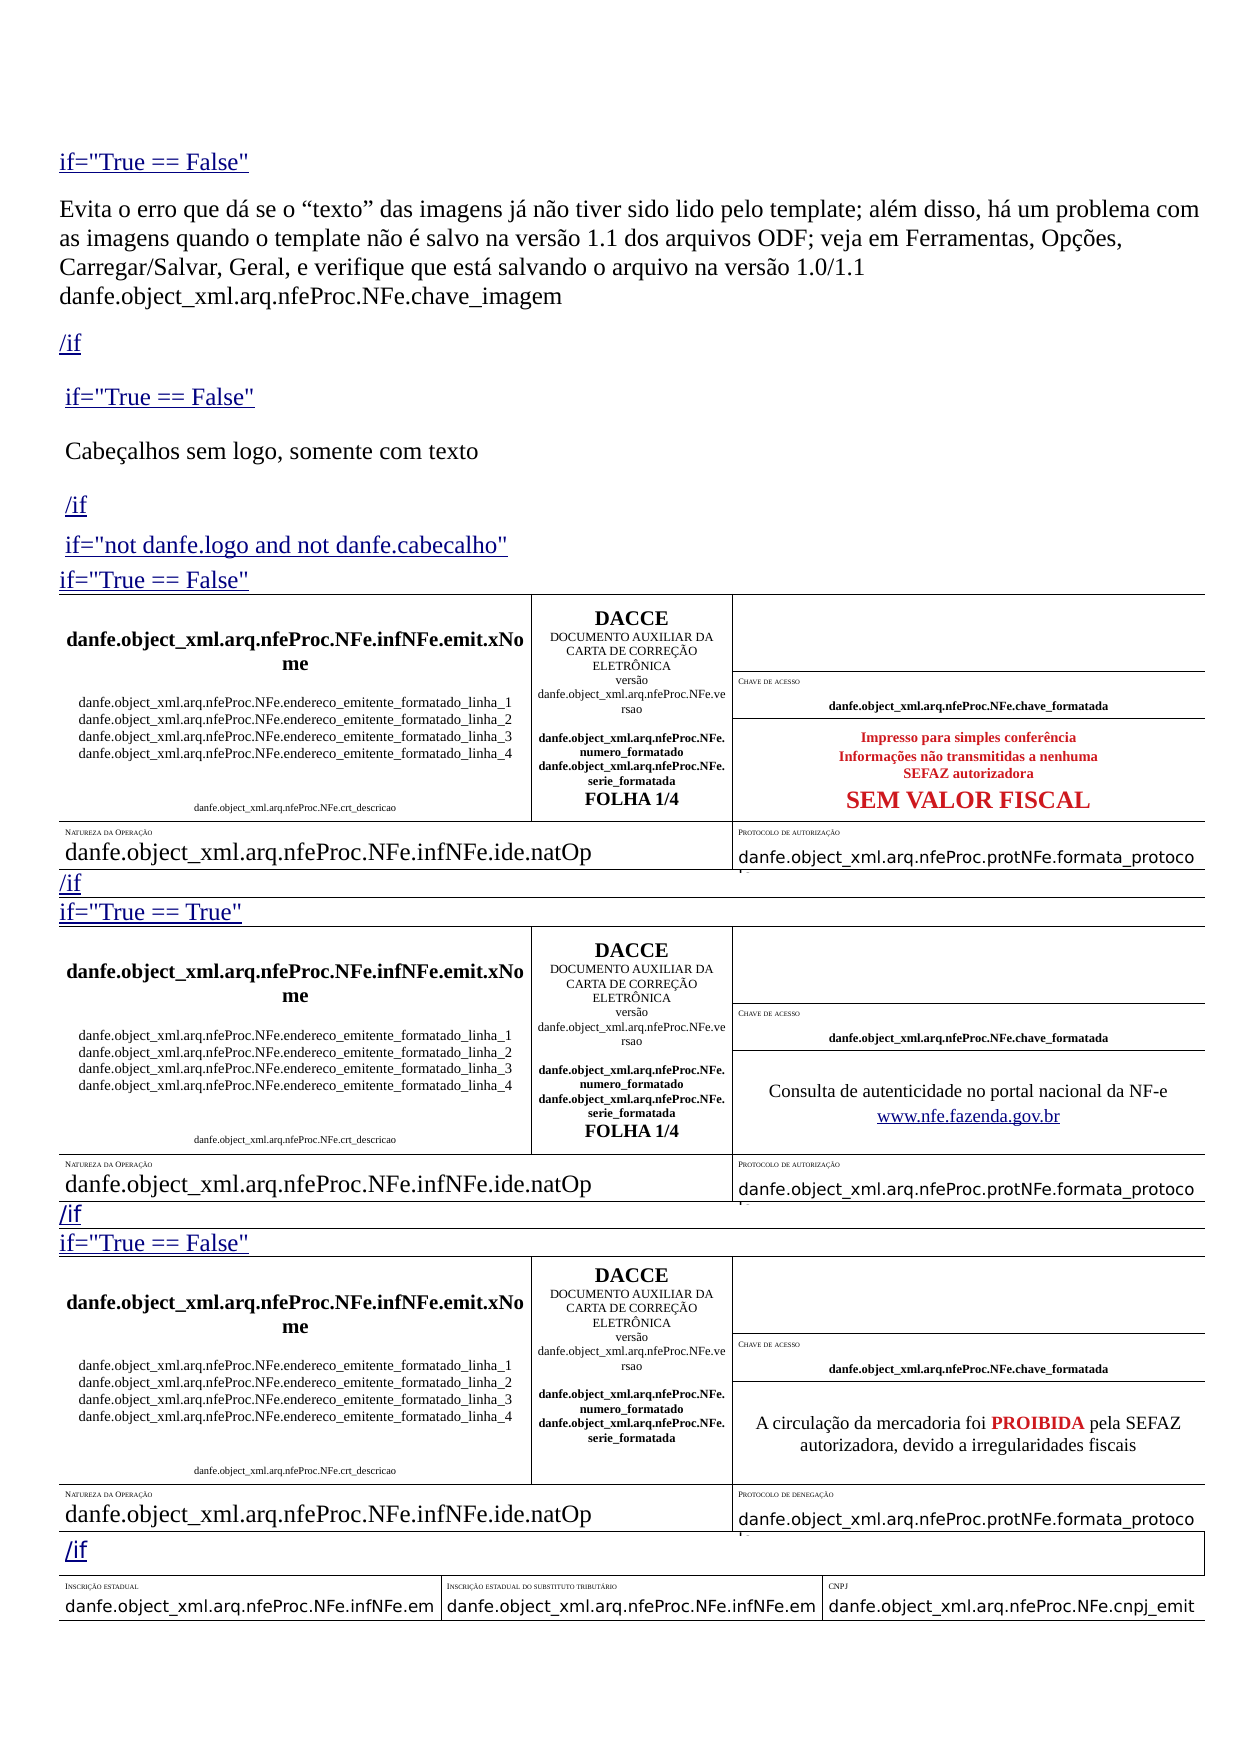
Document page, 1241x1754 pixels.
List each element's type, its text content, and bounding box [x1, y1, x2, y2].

table_cell danfe.object_xml.arq.nfeProc.NFe.infNFe.emit.xNome danfe.object_xml.arq.nfeProc.NFe.endereco_emitente_formatado_linha_1 danfe.object_xml.arq.nfeProc.NFe.endereco_emitente_formatado_linha_2 danfe.object_xml.arq.nfeProc.NFe.endereco_emitente_formatado_linha_3 danfe.object_xml.arq.nfeProc.NFe.endereco_emitente_formatado_linha_4 [59, 927, 531, 1127]
table_cell Inscrição estadual do substituto tributário danfe.object_xml.arq.nfeProc.NFe.infNFe.emit.IEST [442, 1576, 822, 1620]
table_cell Protocolo de autorização danfe.object_xml.arq.nfeProc.protNFe.formata_protocolo [733, 1155, 1204, 1201]
table_cell [733, 1257, 1204, 1333]
table_cell A circulação da mercadoria foi PROIBIDA pela SEFAZ autorizadora, devido a irregularidades fiscais [733, 1382, 1204, 1484]
table_cell DACCE DOCUMENTO AUXILIAR DA CARTA DE CORREÇÃO ELETRÔNICA versão danfe.object_xml.arq.nfeProc.NFe.versao danfe.object_xml.arq.nfeProc.NFe.numero_formatado danfe.object_xml.arq.nfeProc.NFe.serie_formatada FOLHA 1/4 [532, 1257, 732, 1484]
table_cell if="True == False" [59, 376, 1204, 416]
table_cell if="not danfe.logo and not danfe.cabecalho" [59, 525, 1204, 565]
table_cell Impresso para simples conferência Informações não transmitidas a nenhuma SEFAZ autorizadora SEM VALOR FISCAL [733, 719, 1204, 821]
table_cell danfe.object_xml.arq.nfeProc.NFe.crt_descricao [59, 795, 531, 821]
table_cell Natureza da Operação danfe.object_xml.arq.nfeProc.NFe.infNFe.ide.natOp [59, 1155, 732, 1201]
table_cell Protocolo de autorização danfe.object_xml.arq.nfeProc.protNFe.formata_protocolo [733, 822, 1204, 868]
table_cell /if [59, 485, 1204, 525]
table_cell danfe.object_xml.arq.nfeProc.NFe.crt_descricao [59, 1457, 531, 1484]
table_cell Chave de acesso danfe.object_xml.arq.nfeProc.NFe.chave_formatada [733, 1334, 1204, 1381]
table_cell if="True == True" [59, 898, 1204, 926]
table_cell Chave de acesso danfe.object_xml.arq.nfeProc.NFe.chave_formatada [733, 1004, 1204, 1050]
table_cell CNPJ danfe.object_xml.arq.nfeProc.NFe.cnpj_emitente_formatado [823, 1576, 1204, 1620]
table_cell Cabeçalhos sem logo, somente com texto [59, 416, 1204, 484]
table_cell DACCE DOCUMENTO AUXILIAR DA CARTA DE CORREÇÃO ELETRÔNICA versão danfe.object_xml.arq.nfeProc.NFe.versao danfe.object_xml.arq.nfeProc.NFe.numero_formatado danfe.object_xml.arq.nfeProc.NFe.serie_formatada FOLHA 1/4 [532, 927, 732, 1153]
table_cell Natureza da Operação danfe.object_xml.arq.nfeProc.NFe.infNFe.ide.natOp [59, 822, 732, 868]
table_cell Consulta de autenticidade no portal nacional da NF-e www.nfe.fazenda.gov.br [733, 1051, 1204, 1153]
table_cell Chave de acesso danfe.object_xml.arq.nfeProc.NFe.chave_formatada [733, 672, 1204, 718]
table_cell danfe.object_xml.arq.nfeProc.NFe.chave_imagem [59, 281, 1204, 328]
table_cell /if [59, 328, 1204, 376]
table_header if="True == False" [59, 147, 1204, 194]
table_cell /if [59, 870, 1204, 897]
table_cell danfe.object_xml.arq.nfeProc.NFe.infNFe.emit.xNome danfe.object_xml.arq.nfeProc.NFe.endereco_emitente_formatado_linha_1 danfe.object_xml.arq.nfeProc.NFe.endereco_emitente_formatado_linha_2 danfe.object_xml.arq.nfeProc.NFe.endereco_emitente_formatado_linha_3 danfe.object_xml.arq.nfeProc.NFe.endereco_emitente_formatado_linha_4 [59, 1257, 531, 1457]
table_cell Natureza da Operação danfe.object_xml.arq.nfeProc.NFe.infNFe.ide.natOp [59, 1485, 732, 1531]
table_cell /if [59, 1532, 1204, 1575]
table_cell danfe.object_xml.arq.nfeProc.NFe.infNFe.emit.xNome danfe.object_xml.arq.nfeProc.NFe.endereco_emitente_formatado_linha_1 danfe.object_xml.arq.nfeProc.NFe.endereco_emitente_formatado_linha_2 danfe.object_xml.arq.nfeProc.NFe.endereco_emitente_formatado_linha_3 danfe.object_xml.arq.nfeProc.NFe.endereco_emitente_formatado_linha_4 [59, 595, 531, 794]
table_cell danfe.object_xml.arq.nfeProc.NFe.crt_descricao [59, 1127, 531, 1153]
table_cell Protocolo de denegação danfe.object_xml.arq.nfeProc.protNFe.formata_protocolo [733, 1485, 1204, 1531]
table_cell [733, 927, 1204, 1003]
table_cell [733, 595, 1204, 671]
table_cell DACCE DOCUMENTO AUXILIAR DA CARTA DE CORREÇÃO ELETRÔNICA versão danfe.object_xml.arq.nfeProc.NFe.versao danfe.object_xml.arq.nfeProc.NFe.numero_formatado danfe.object_xml.arq.nfeProc.NFe.serie_formatada FOLHA 1/4 [532, 595, 732, 821]
table_cell Evita o erro que dá se o “texto” das imagens já não tiver sido lido pelo template; além disso, há um problema com as imagens quando o template não é salvo na versão 1.1 dos arquivos ODF; veja em Ferramentas, Opções, Carregar/Salvar, Geral, e verifique que está salvando o arquivo na versão 1.0/1.1 [59, 195, 1204, 281]
table_cell if="True == False" [59, 565, 1204, 594]
table_cell if="True == False" [59, 1229, 1204, 1256]
table_cell Inscrição estadual danfe.object_xml.arq.nfeProc.NFe.infNFe.emit.IE [59, 1576, 441, 1620]
table_cell /if [59, 1202, 1204, 1228]
